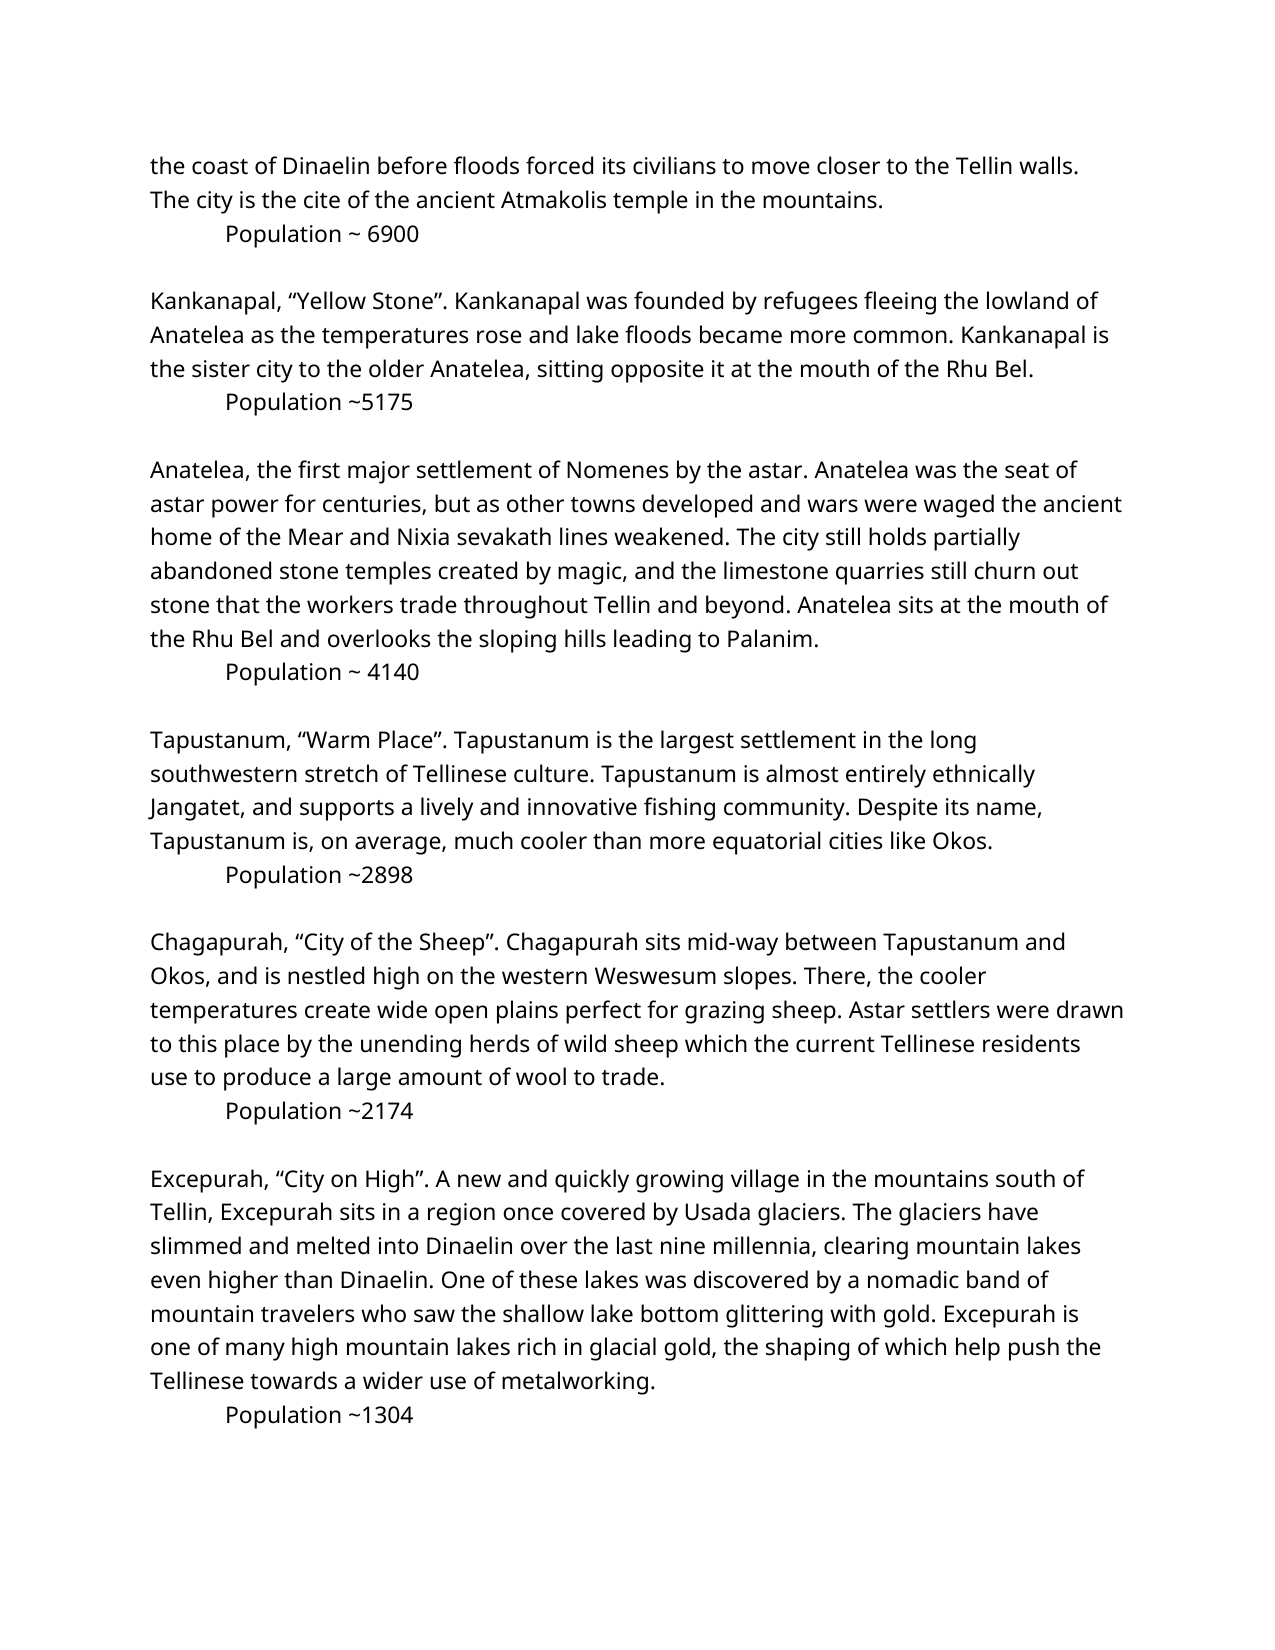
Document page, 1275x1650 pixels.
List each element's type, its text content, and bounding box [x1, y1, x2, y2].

text Population ~2898 [150, 859, 1125, 890]
text Tapustanum, “Warm Place”. Tapustanum is the largest settlement in the long southwestern stretch of Tellinese culture. Tapustanum is almost entirely ethnically Jangatet, and supports a lively and innovative fishing community. Despite its name, Tapustanum is, on average, much cooler than more equatorial cities like Okos. [150, 724, 1125, 856]
text Population ~ 6900 [150, 217, 1125, 249]
text Anatelea, the first major settlement of Nomenes by the astar. Anatelea was the seat of astar power for centuries, but as other towns developed and wars were waged the ancient home of the Mear and Nixia sevakath lines weakened. The city still holds partially abandoned stone temples created by magic, and the limestone quarries still churn out stone that the workers trade throughout Tellin and beyond. Anatelea sits at the mouth of the Rhu Bel and overlooks the sloping hills leading to Palanim. [150, 454, 1125, 654]
text Chagapurah, “City of the Sheep”. Chagapurah sits mid-way between Tapustanum and Okos, and is nestled high on the western Weswesum slopes. There, the cooler temperatures create wide open plains perfect for grazing sheep. Astar settlers were drawn to this place by the unending herds of wild sheep which the current Tellinese residents use to produce a large amount of wool to trade. [150, 926, 1125, 1092]
text the coast of Dinaelin before floods forced its civilians to move closer to the Tellin walls. The city is the cite of the ancient Atmakolis temple in the mountains. [150, 150, 1125, 215]
text Kankanapal, “Yellow Stone”. Kankanapal was founded by refugees fleeing the lowland of Anatelea as the temperatures rose and lake floods became more common. Kankanapal is the sister city to the older Anatelea, sitting opposite it at the mouth of the Rhu Bel. [150, 285, 1125, 384]
text Population ~2174 [150, 1095, 1125, 1126]
text Population ~1304 [150, 1399, 1125, 1430]
text Excepurah, “City on High”. A new and quickly growing village in the mountains south of Tellin, Excepurah sits in a region once covered by Usada glaciers. The glaciers have slimmed and melted into Dinaelin over the last nine millennia, clearing mountain lakes even higher than Dinaelin. One of these lakes was discovered by a nomadic band of mountain travelers who saw the shallow lake bottom glittering with gold. Excepurah is one of many high mountain lakes rich in glacial gold, the shaping of which help push the Tellinese towards a wider use of metalworking. [150, 1162, 1125, 1396]
text Population ~5175 [150, 386, 1125, 417]
text Population ~ 4140 [150, 656, 1125, 687]
